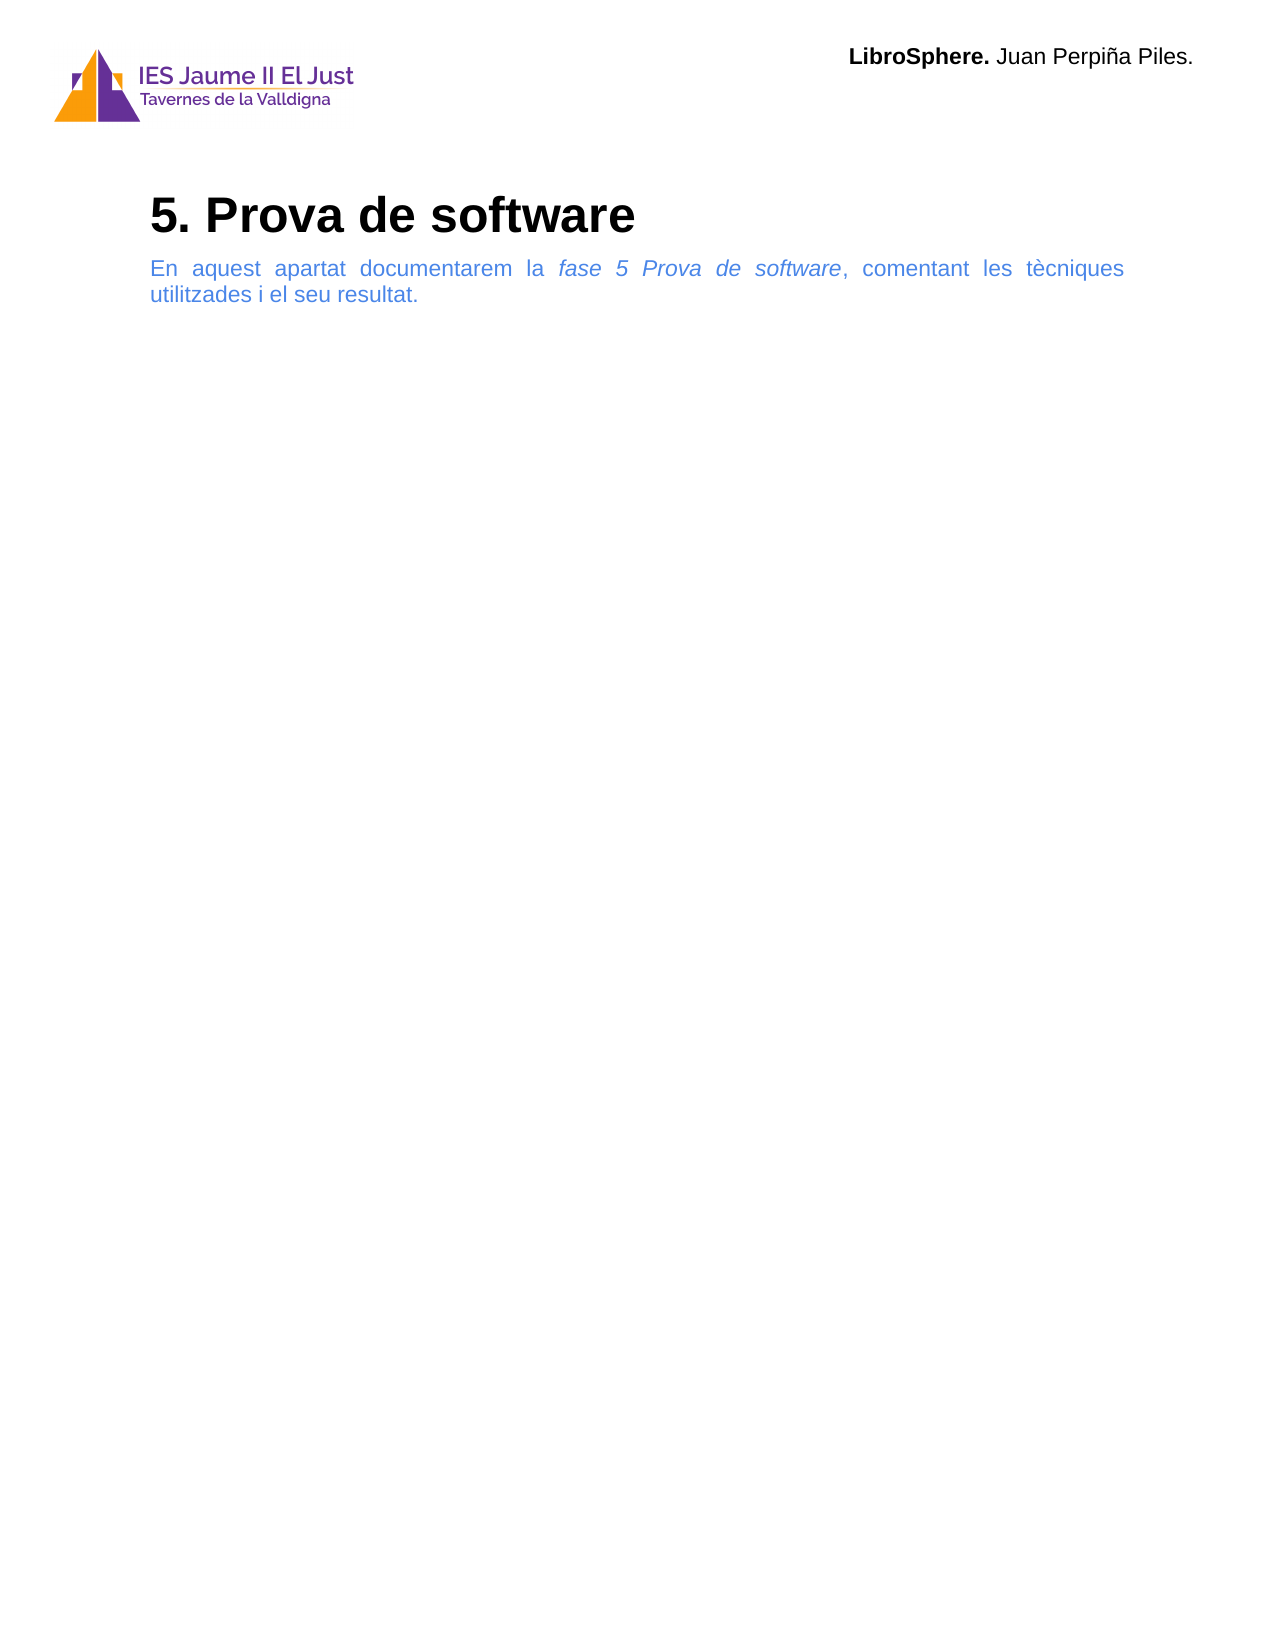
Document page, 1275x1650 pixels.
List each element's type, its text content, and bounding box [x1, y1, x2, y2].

subtitle 5. Prova de software [150, 185, 1124, 242]
subtitle En aquest apartat documentarem la fase 5 Prova de software, comentant les tècniques utilitzades i el seu resultat. [150, 255, 1124, 308]
picture [50, 42, 354, 129]
